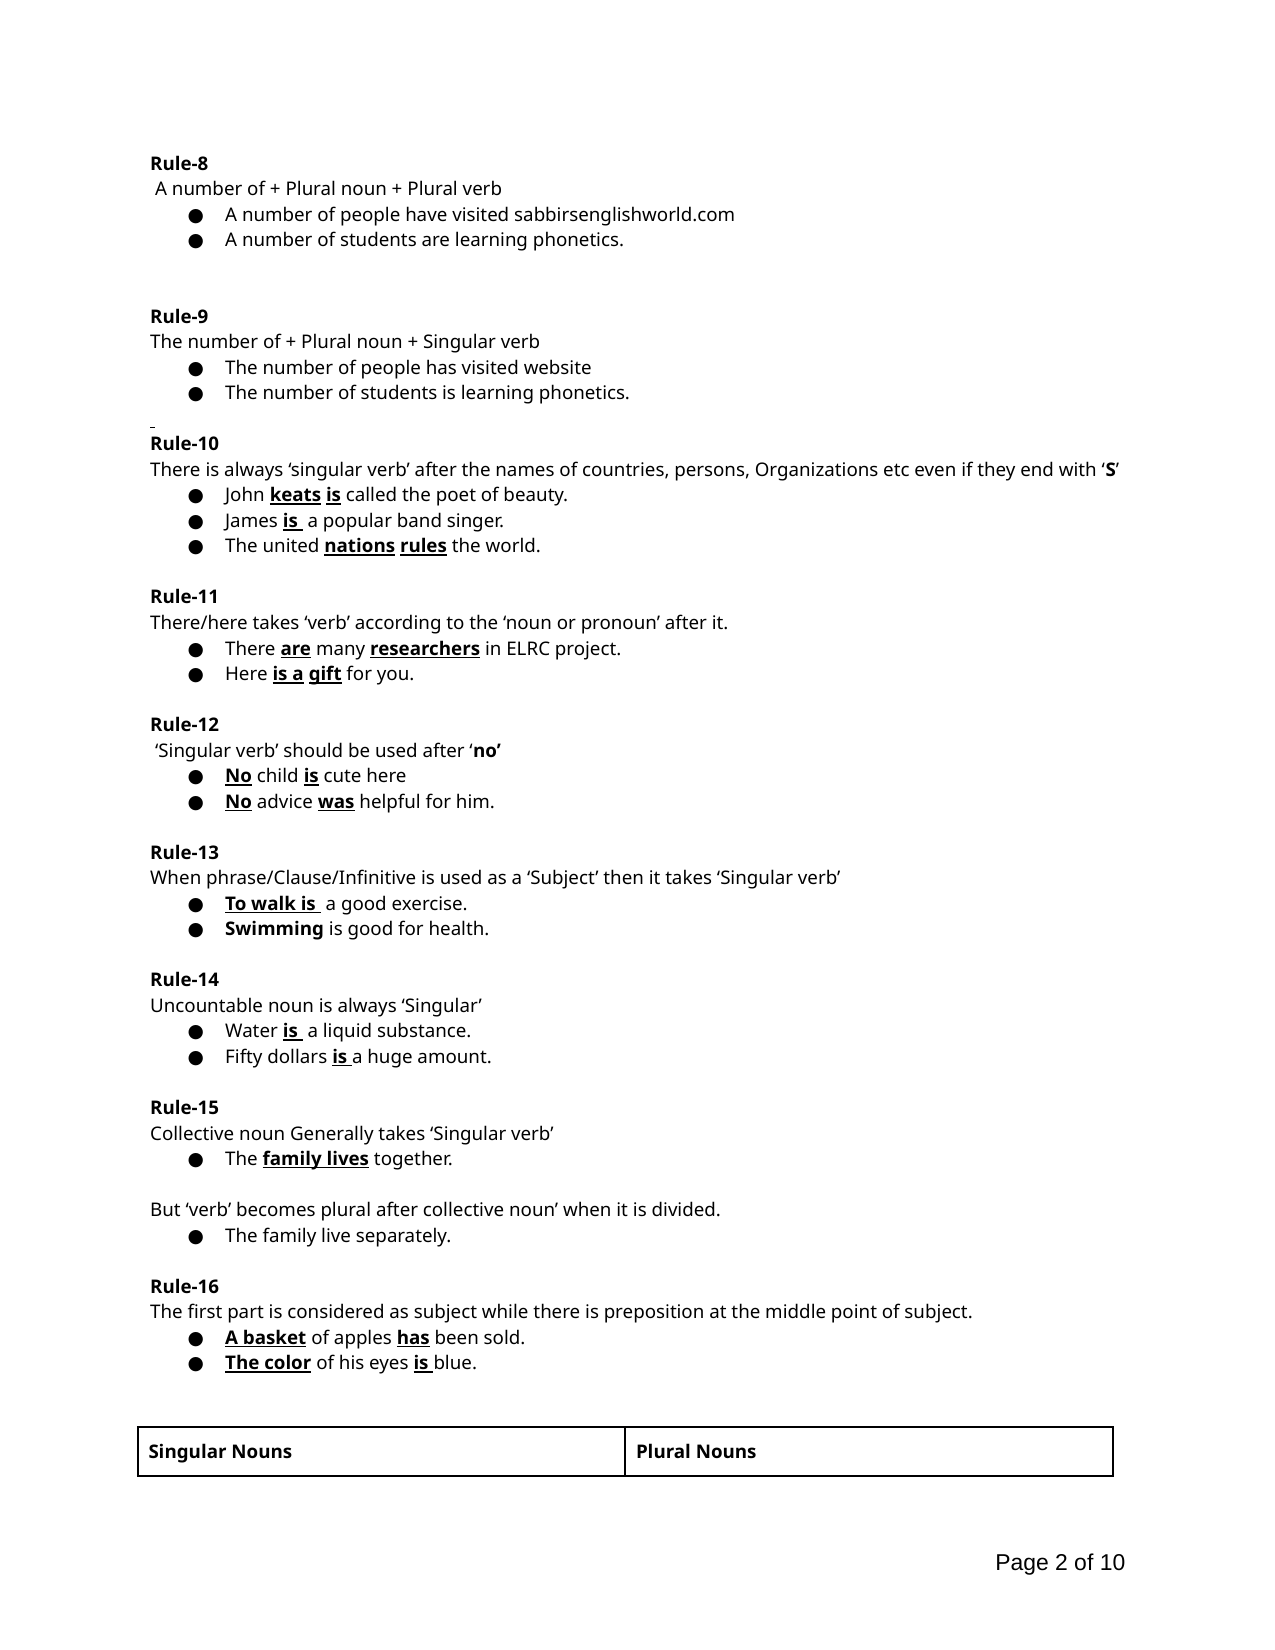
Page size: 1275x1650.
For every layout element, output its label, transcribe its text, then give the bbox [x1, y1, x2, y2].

text ‘Singular verb’ should be used after ‘no’ [150, 737, 1125, 762]
list Water is a liquid substance. [187, 1018, 1125, 1043]
list A number of students are learning phonetics. [187, 227, 1125, 252]
list A basket of apples has been sold. [187, 1324, 1125, 1349]
text Rule-14 [150, 967, 1125, 992]
list James is a popular band singer. [187, 507, 1125, 533]
text A number of + Plural noun + Plural verb [150, 176, 1125, 201]
text The first part is considered as subject while there is preposition at the middle point of subject. [150, 1298, 1125, 1324]
text Rule-16 [150, 1273, 1125, 1298]
list The united nations rules the world. [187, 533, 1125, 558]
text Rule-12 [150, 711, 1125, 737]
list No advice was helpful for him. [187, 788, 1125, 813]
text But ‘verb’ becomes plural after collective noun’ when it is divided. [150, 1196, 1125, 1222]
text Rule-13 [150, 839, 1125, 864]
list The color of his eyes is blue. [187, 1349, 1125, 1375]
list A number of people have visited sabbirsenglishworld.com [187, 201, 1125, 227]
list Here is a gift for you. [187, 660, 1125, 686]
list John keats is called the poet of beauty. [187, 482, 1125, 507]
text When phrase/Clause/Infinitive is used as a ‘Subject’ then it takes ‘Singular verb’ [150, 864, 1125, 890]
text Rule-15 [150, 1094, 1125, 1120]
list Swimming is good for health. [187, 916, 1125, 941]
list Fifty dollars is a huge amount. [187, 1043, 1125, 1069]
text The number of + Plural noun + Singular verb [150, 329, 1125, 354]
table_header Plural Nouns [626, 1428, 1112, 1474]
text Rule-8 [150, 150, 1125, 176]
table_header Singular Nouns [139, 1428, 624, 1474]
text There/here takes ‘verb’ according to the ‘noun or pronoun’ after it. [150, 609, 1125, 635]
list There are many researchers in ELRC project. [187, 635, 1125, 660]
text Rule-10 [150, 431, 1125, 456]
text Uncountable noun is always ‘Singular’ [150, 992, 1125, 1018]
list The family lives together. [187, 1145, 1125, 1171]
list The family live separately. [187, 1222, 1125, 1247]
list The number of people has visited website [187, 354, 1125, 380]
text Rule-9 [150, 303, 1125, 329]
text Rule-11 [150, 584, 1125, 609]
list The number of students is learning phonetics. [187, 380, 1125, 405]
text There is always ‘singular verb’ after the names of countries, persons, Organizations etc even if they end with ‘S’ [150, 456, 1125, 482]
list No child is cute here [187, 762, 1125, 788]
list To walk is a good exercise. [187, 890, 1125, 916]
text Collective noun Generally takes ‘Singular verb’ [150, 1120, 1125, 1145]
